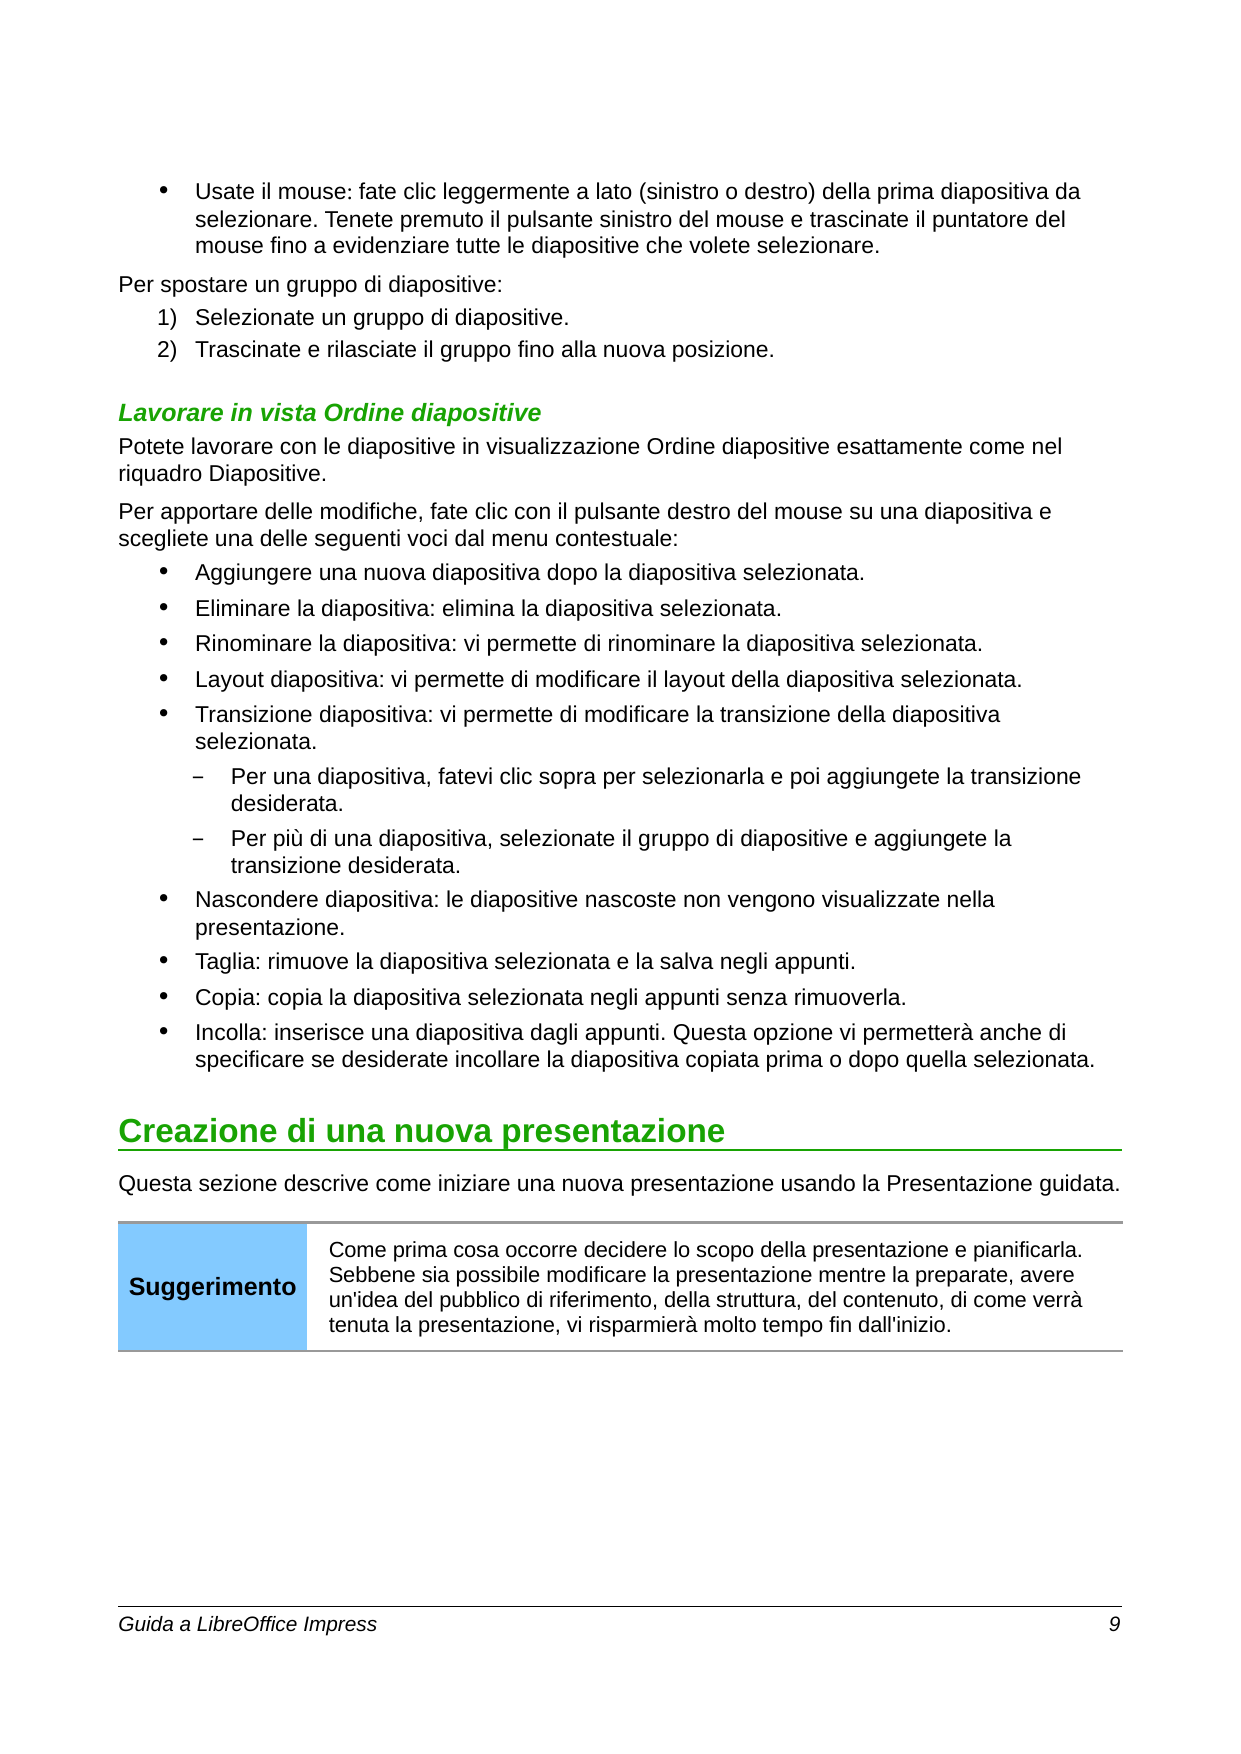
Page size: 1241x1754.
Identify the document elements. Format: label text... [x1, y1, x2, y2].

table_header Suggerimento [118, 1224, 307, 1350]
subtitle Creazione di una nuova presentazione [118, 1111, 1122, 1149]
list Per una diapositiva, fatevi clic sopra per selezionarla e poi aggiungete la transizione desiderata. [192, 761, 1122, 816]
text Questa sezione descrive come iniziare una nuova presentazione usando la Presentazione guidata. [118, 1170, 1122, 1196]
list Taglia: rimuove la diapositiva selezionata e la salva negli appunti. [156, 946, 1122, 975]
text Potete lavorare con le diapositive in visualizzazione Ordine diapositive esattamente come nel riquadro Diapositive. [118, 433, 1122, 486]
list Aggiungere una nuova diapositiva dopo la diapositiva selezionata. [156, 557, 1122, 587]
list Incolla: inserisce una diapositiva dagli appunti. Questa opzione vi permetterà anche di specificare se desiderate incollare la diapositiva copiata prima o dopo quella selezionata. [156, 1017, 1122, 1073]
list Copia: copia la diapositiva selezionata negli appunti senza rimuoverla. [156, 982, 1122, 1011]
list Per spostare un gruppo di diapositive: [118, 271, 1122, 297]
list Usate il mouse: fate clic leggermente a lato (sinistro o destro) della prima diapositiva da selezionare. Tenete premuto il pulsante sinistro del mouse e trascinate il puntatore del mouse fino a evidenziare tutte le diapositive che volete selezionare. [156, 176, 1122, 258]
table_header Come prima cosa occorre decidere lo scopo della presentazione e pianificarla. Sebbene sia possibile modificare la presentazione mentre la preparate, avere un'idea del pubblico di riferimento, della struttura, del contenuto, di come verrà tenuta la presentazione, vi risparmierà molto tempo fin dall'inizio. [307, 1224, 1123, 1350]
list Transizione diapositiva: vi permette di modificare la transizione della diapositiva selezionata. [156, 699, 1122, 755]
list Per apportare delle modifiche, fate clic con il pulsante destro del mouse su una diapositiva e scegliete una delle seguenti voci dal menu contestuale: [118, 498, 1122, 551]
list Rinominare la diapositiva: vi permette di rinominare la diapositiva selezionata. [156, 628, 1122, 657]
list Eliminare la diapositiva: elimina la diapositiva selezionata. [156, 593, 1122, 622]
subtitle Lavorare in vista Ordine diapositive [118, 398, 1122, 427]
list Layout diapositiva: vi permette di modificare il layout della diapositiva selezionata. [156, 664, 1122, 693]
list Selezionate un gruppo di diapositive. [177, 303, 1122, 330]
list Nascondere diapositiva: le diapositive nascoste non vengono visualizzate nella presentazione. [156, 884, 1122, 940]
list Per più di una diapositiva, selezionate il gruppo di diapositive e aggiungete la transizione desiderata. [192, 823, 1122, 878]
list Trascinate e rilasciate il gruppo fino alla nuova posizione. [177, 336, 1122, 362]
